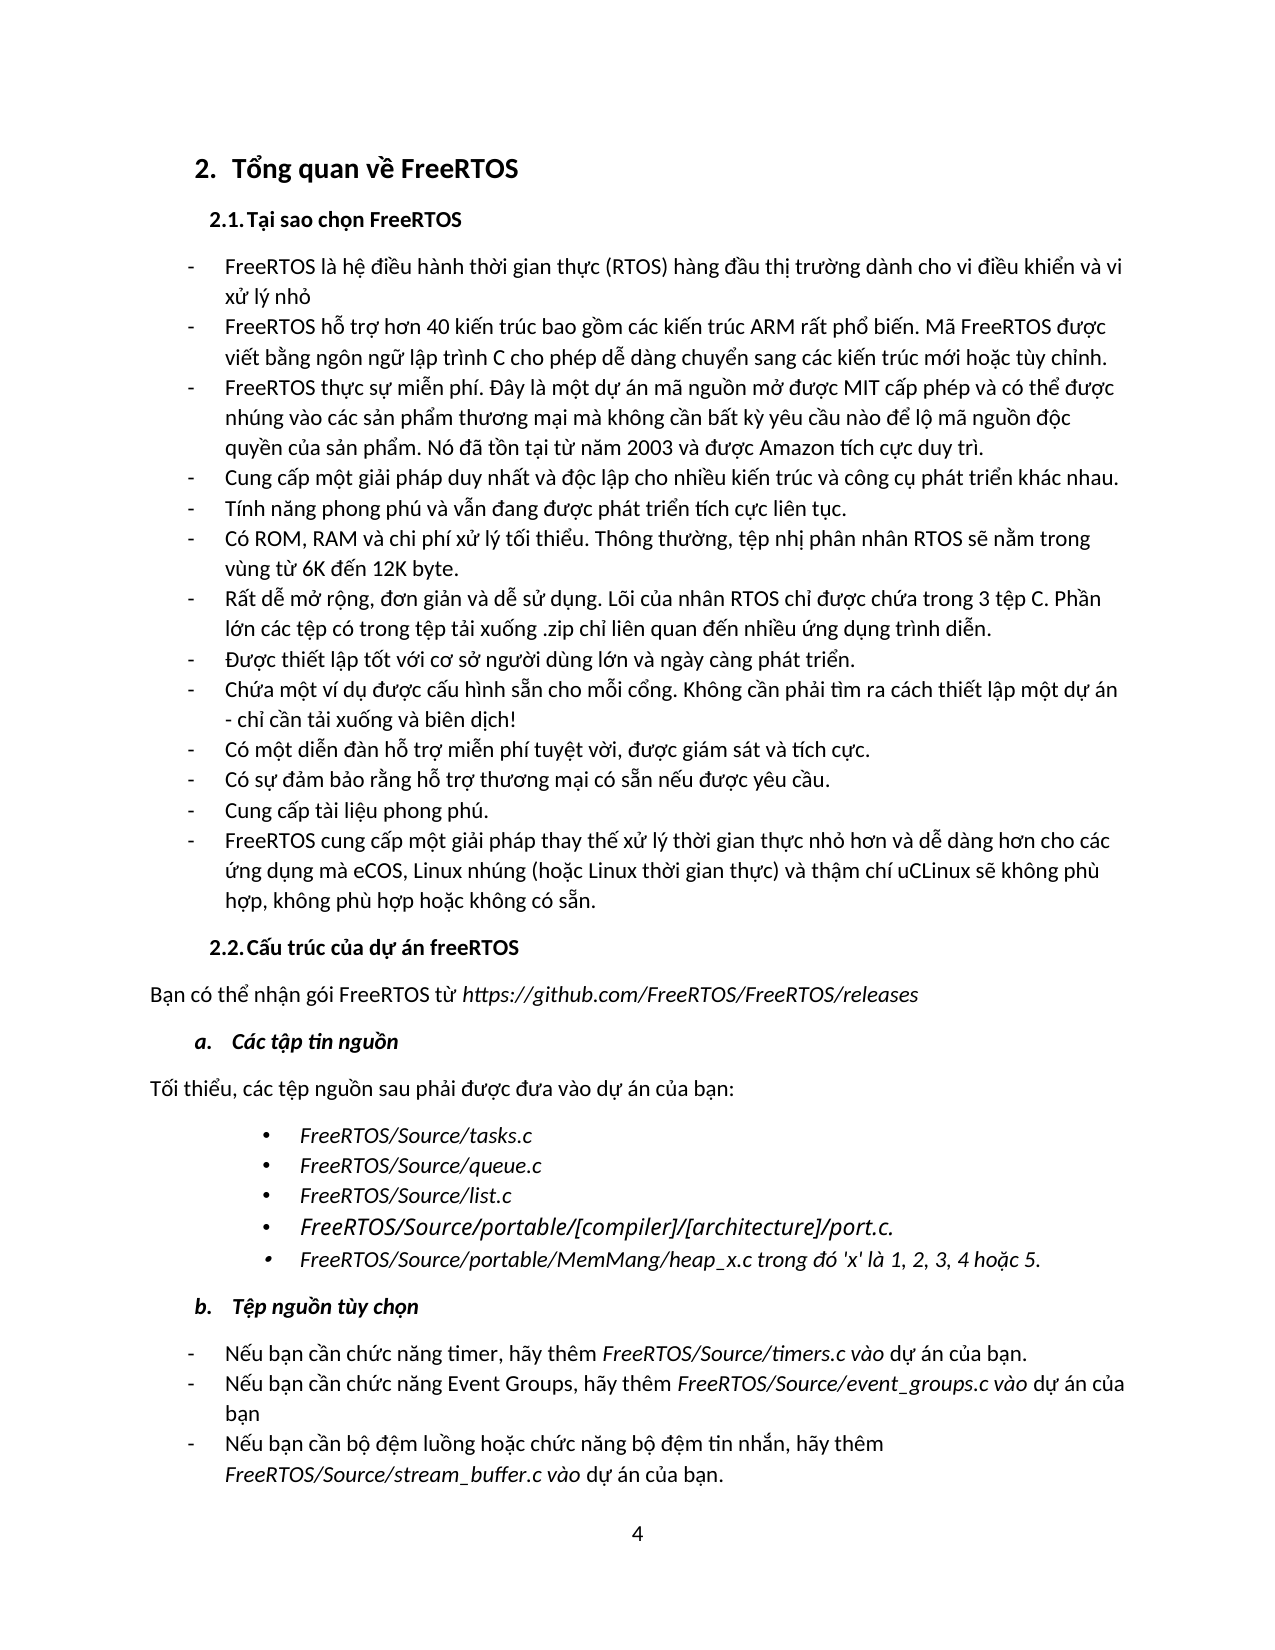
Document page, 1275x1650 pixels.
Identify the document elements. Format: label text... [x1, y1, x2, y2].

list Nếu bạn cần bộ đệm luồng hoặc chức năng bộ đệm tin nhắn, hãy thêm FreeRTOS/Source/stream_buffer.c vào dự án của bạn. [187, 1429, 1125, 1488]
list Các tập tin nguồn [194, 1027, 1125, 1055]
list Tính năng phong phú và vẫn đang được phát triển tích cực liên tục. [187, 494, 1125, 522]
subtitle Tại sao chọn FreeRTOS [209, 205, 1125, 233]
list Cung cấp tài liệu phong phú. [187, 796, 1125, 824]
list Có sự đảm bảo rằng hỗ trợ thương mại có sẵn nếu được yêu cầu. [187, 766, 1125, 793]
list Có một diễn đàn hỗ trợ miễn phí tuyệt vời, được giám sát và tích cực. [187, 735, 1125, 763]
subtitle Tổng quan về FreeRTOS [194, 150, 1125, 186]
list Tệp nguồn tùy chọn [194, 1292, 1125, 1320]
text Bạn có thể nhận gói FreeRTOS từ https://github.com/FreeRTOS/FreeRTOS/releases [150, 980, 1125, 1008]
list Chứa một ví dụ được cấu hình sẵn cho mỗi cổng. Không cần phải tìm ra cách thiết lập một dự án - chỉ cần tải xuống và biên dịch! [187, 675, 1125, 733]
list Nếu bạn cần chức năng timer, hãy thêm FreeRTOS/Source/timers.c vào dự án của bạn. [187, 1339, 1125, 1367]
list FreeRTOS/Source/queue.c [262, 1151, 1125, 1179]
list FreeRTOS/Source/list.c [262, 1181, 1125, 1209]
list FreeRTOS thực sự miễn phí. Đây là một dự án mã nguồn mở được MIT cấp phép và có thể được nhúng vào các sản phẩm thương mại mà không cần bất kỳ yêu cầu nào để lộ mã nguồn độc quyền của sản phẩm. Nó đã tồn tại từ năm 2003 và được Amazon tích cực duy trì. [187, 373, 1125, 461]
list Rất dễ mở rộng, đơn giản và dễ sử dụng. Lõi của nhân RTOS chỉ được chứa trong 3 tệp C. Phần lớn các tệp có trong tệp tải xuống .zip chỉ liên quan đến nhiều ứng dụng trình diễn. [187, 584, 1125, 642]
subtitle Cấu trúc của dự án freeRTOS [209, 933, 1125, 961]
list Nếu bạn cần chức năng Event Groups, hãy thêm FreeRTOS/Source/event_groups.c vào dự án của bạn [187, 1369, 1125, 1427]
list Cung cấp một giải pháp duy nhất và độc lập cho nhiều kiến trúc và công cụ phát triển khác nhau. [187, 463, 1125, 491]
list FreeRTOS hỗ trợ hơn 40 kiến trúc bao gồm các kiến trúc ARM rất phổ biến. Mã FreeRTOS được viết bằng ngôn ngữ lập trình C cho phép dễ dàng chuyển sang các kiến trúc mới hoặc tùy chỉnh. [187, 312, 1125, 371]
list FreeRTOS là hệ điều hành thời gian thực (RTOS) hàng đầu thị trường dành cho vi điều khiển và vi xử lý nhỏ [187, 252, 1125, 310]
text Tối thiểu, các tệp nguồn sau phải được đưa vào dự án của bạn: [150, 1074, 1125, 1102]
list Được thiết lập tốt với cơ sở người dùng lớn và ngày càng phát triển. [187, 645, 1125, 673]
list FreeRTOS/Source/portable/[compiler]/[architecture]/port.c. [262, 1211, 1125, 1243]
list FreeRTOS/Source/portable/MemMang/heap_x.c trong đó 'x' là 1, 2, 3, 4 hoặc 5. [262, 1245, 1125, 1273]
list FreeRTOS cung cấp một giải pháp thay thế xử lý thời gian thực nhỏ hơn và dễ dàng hơn cho các ứng dụng mà eCOS, Linux nhúng (hoặc Linux thời gian thực) và thậm chí uCLinux sẽ không phù hợp, không phù hợp hoặc không có sẵn. [187, 826, 1125, 914]
list Có ROM, RAM và chi phí xử lý tối thiểu. Thông thường, tệp nhị phân nhân RTOS sẽ nằm trong vùng từ 6K đến 12K byte. [187, 524, 1125, 582]
list FreeRTOS/Source/tasks.c [262, 1121, 1125, 1149]
